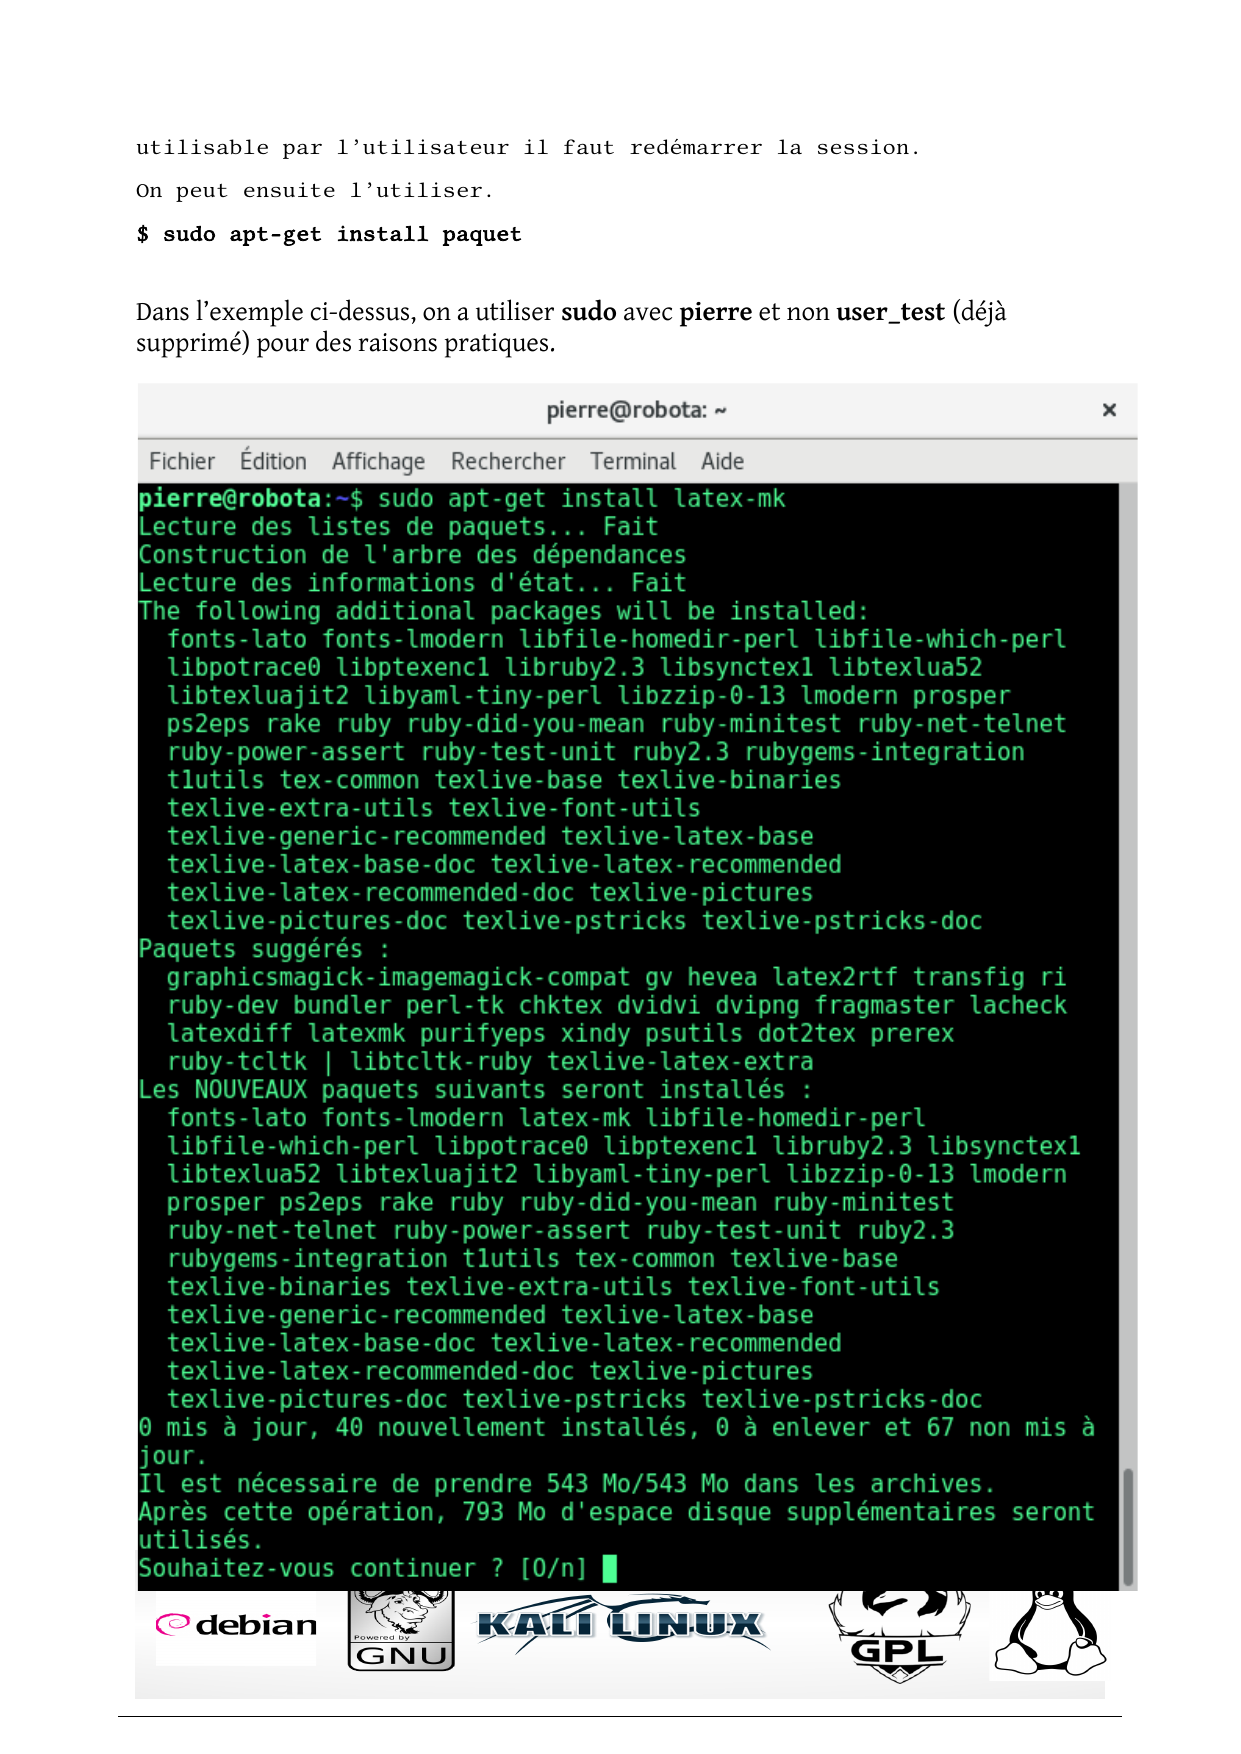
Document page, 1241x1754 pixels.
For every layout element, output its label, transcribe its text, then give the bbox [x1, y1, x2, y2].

text utilisable par l’utilisateur il faut redémarrer la session. [136, 136, 1104, 159]
text Dans l’exemple ci-dessus, on a utiliser sudo avec pierre et non user_test (déjà supprimé) pour des raisons pratiques. [136, 296, 1104, 359]
text On peut ensuite l’utiliser. [136, 179, 1104, 203]
text $ sudo apt-get install paquet [136, 222, 1104, 246]
picture [137, 383, 1138, 1684]
